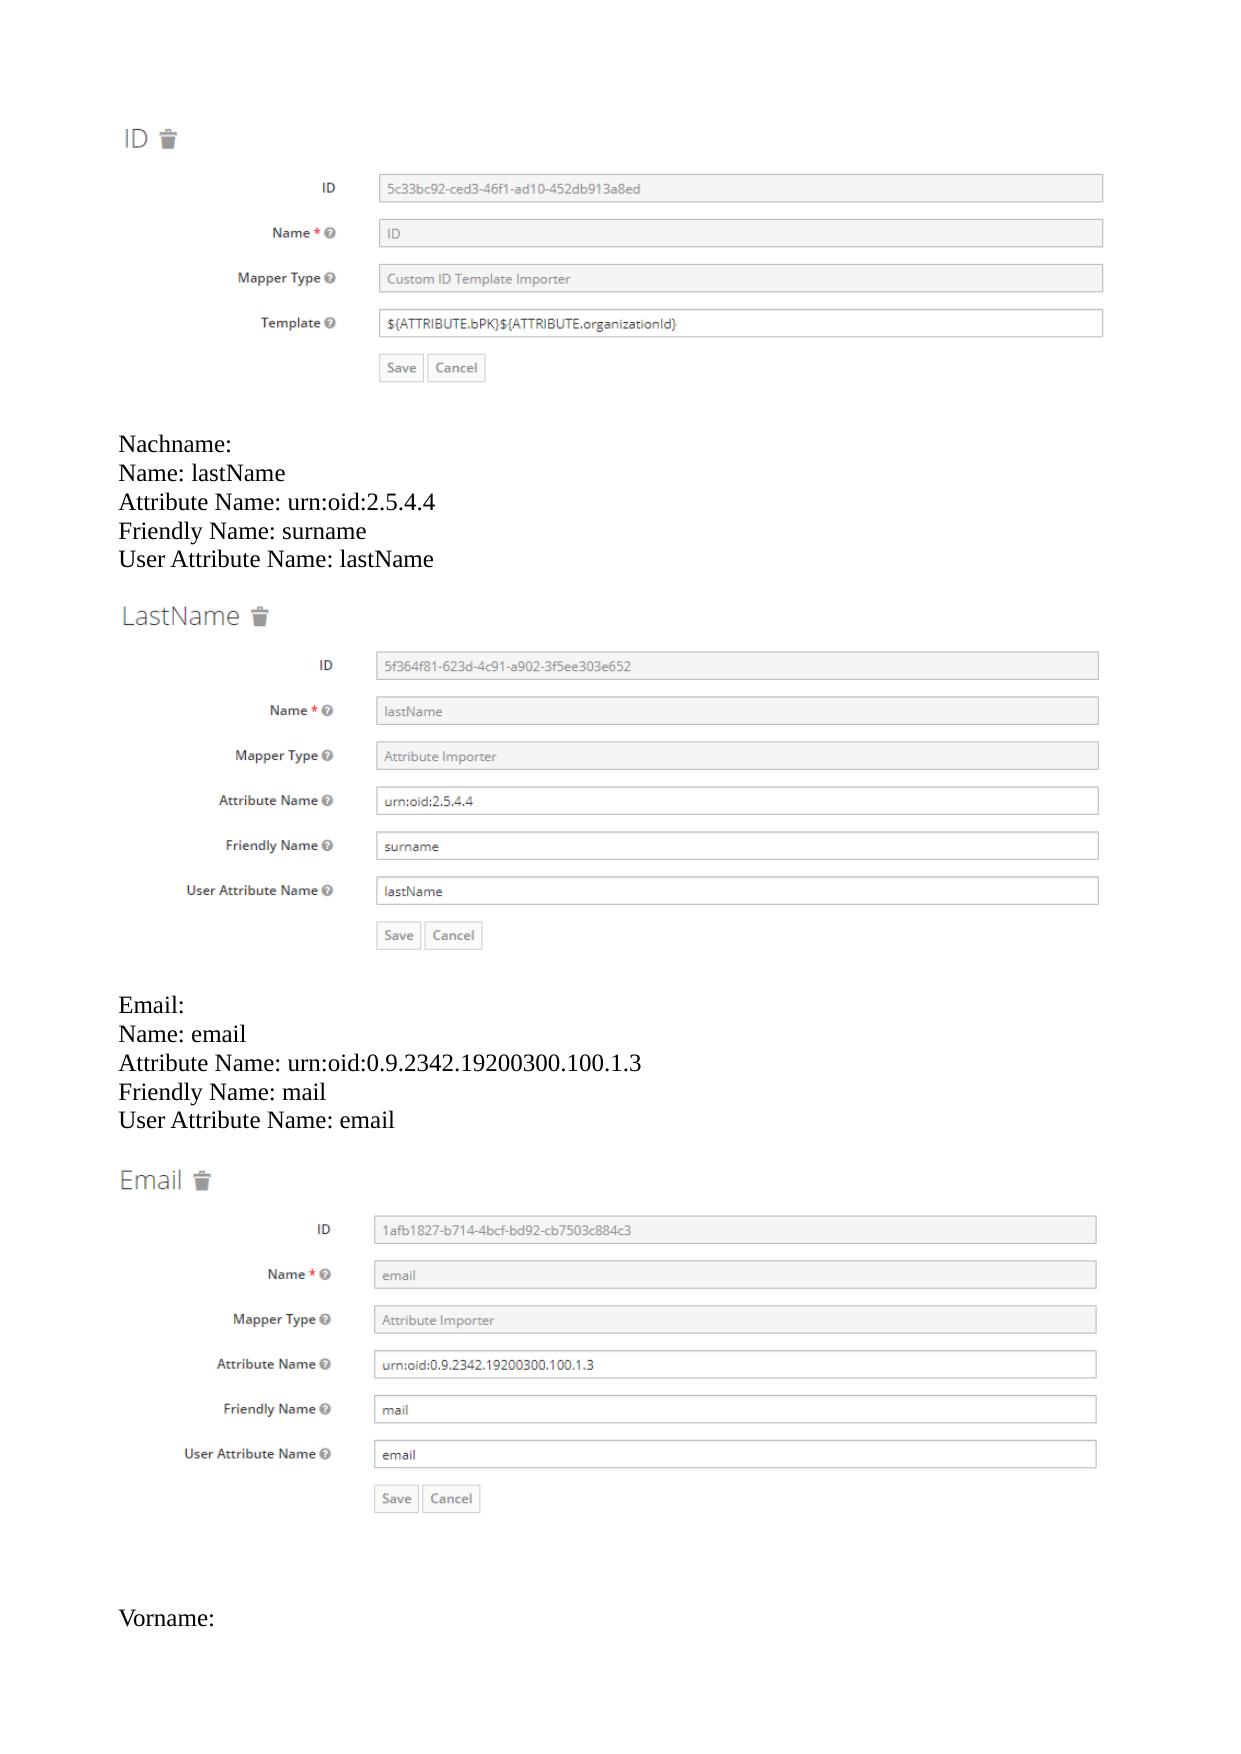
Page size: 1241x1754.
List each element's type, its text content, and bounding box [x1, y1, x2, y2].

text Nachname: [118, 429, 1122, 458]
picture [118, 118, 1123, 401]
text User Attribute Name: lastName [118, 544, 1122, 573]
text Attribute Name: urn:oid:0.9.2342.19200300.100.1.3 [118, 1048, 1122, 1077]
text Friendly Name: surname [118, 516, 1122, 544]
picture [118, 602, 1123, 962]
text Name: lastName [118, 458, 1122, 487]
text Name: email [118, 1019, 1122, 1048]
text Friendly Name: mail [118, 1077, 1122, 1106]
text Email: [118, 991, 1122, 1019]
text User Attribute Name: email [118, 1106, 1122, 1134]
text Vorname: [118, 1603, 1122, 1632]
text Attribute Name: urn:oid:2.5.4.4 [118, 487, 1122, 516]
picture [118, 1163, 1123, 1546]
